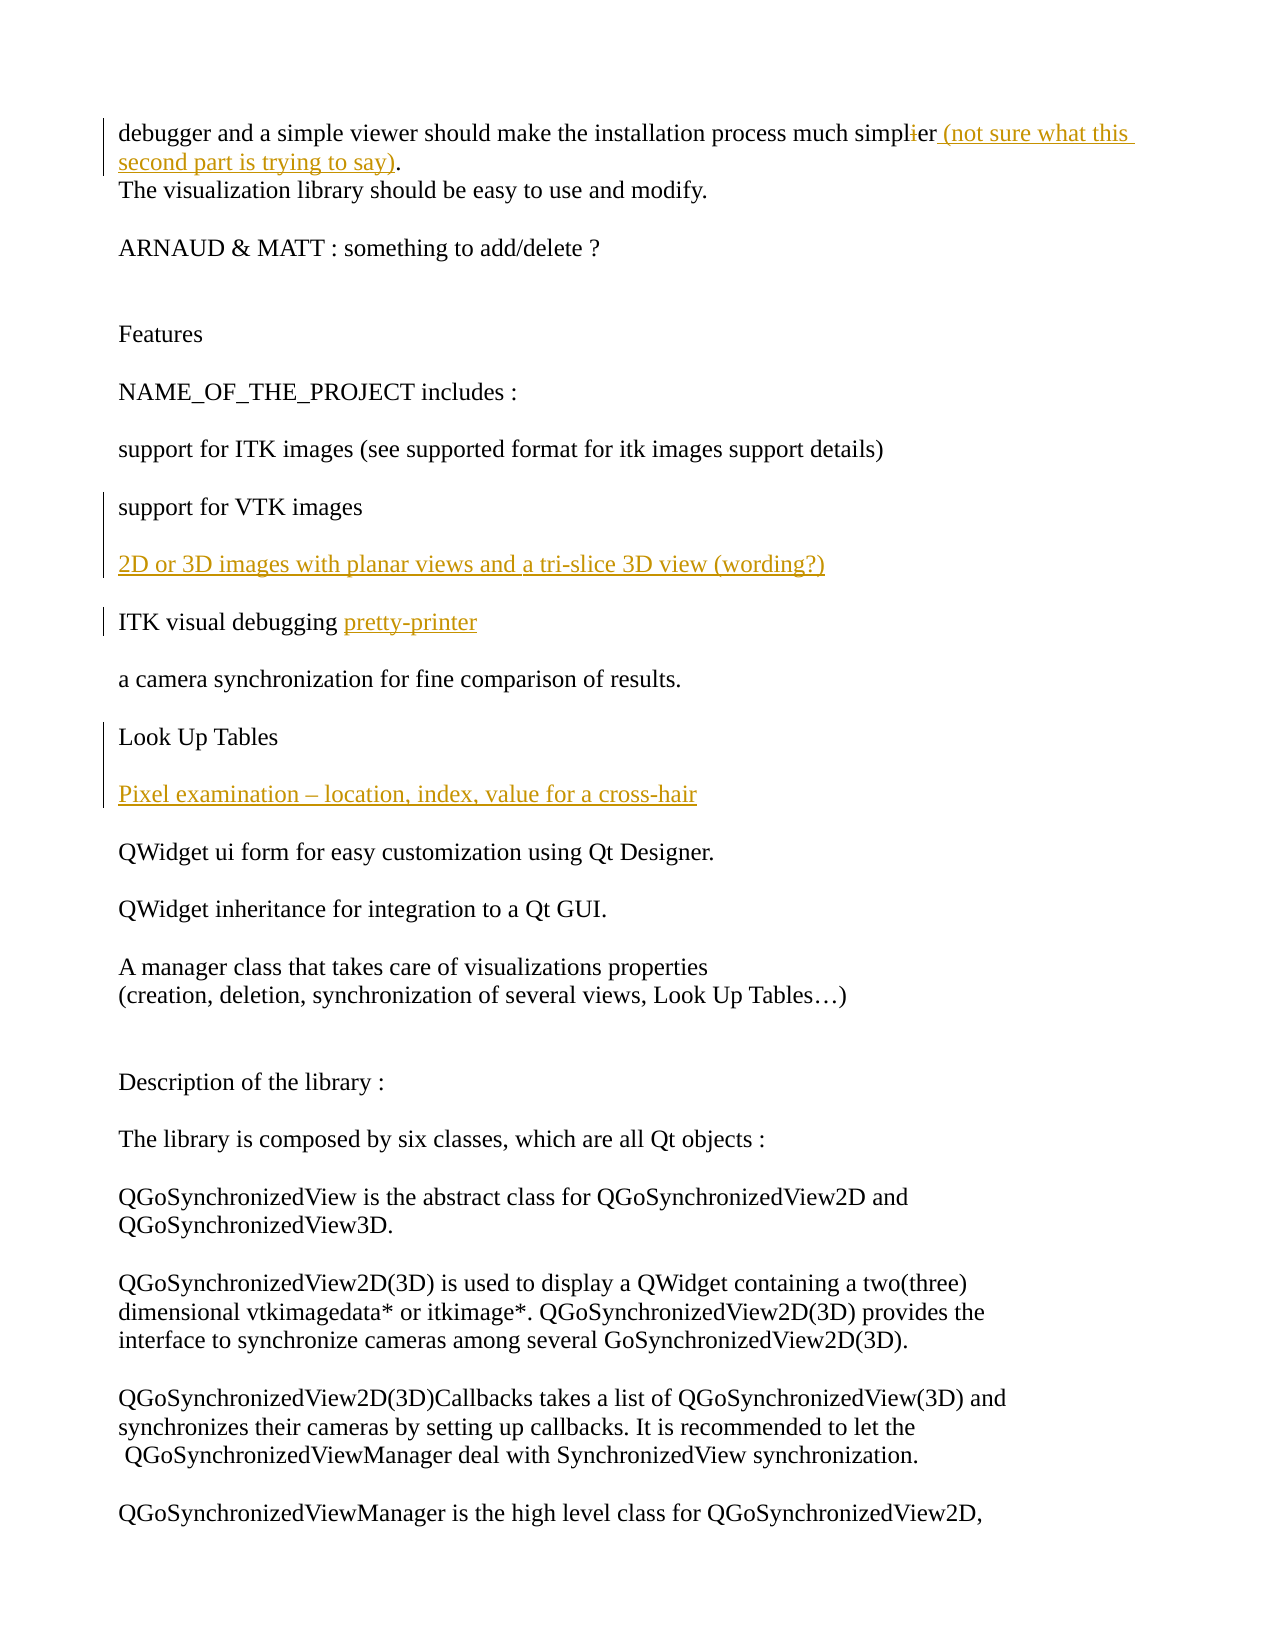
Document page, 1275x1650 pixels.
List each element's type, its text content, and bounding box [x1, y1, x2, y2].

text (creation, deletion, synchronization of several views, Look Up Tables…) [118, 981, 1157, 1009]
text A manager class that takes care of visualizations properties [118, 952, 1157, 981]
text interface to synchronize cameras among several GoSynchronizedView2D(3D). [118, 1326, 1157, 1354]
text ARNAUD & MATT : something to add/delete ? [118, 233, 1157, 262]
text QGoSynchronizedView3D. [118, 1211, 1157, 1239]
text a camera synchronization for fine comparison of results. [118, 664, 1157, 693]
text 2D or 3D images with planar views and a tri-slice 3D view (wording?) [118, 549, 1157, 578]
text debugger and a simple viewer should make the installation process much simpler (not sure what this second part is trying to say). [118, 118, 1157, 176]
text dimensional vtkimagedata* or itkimage*. QGoSynchronizedView2D(3D) provides the [118, 1297, 1157, 1326]
text QWidget inheritance for integration to a Qt GUI. [118, 894, 1157, 923]
text Features [118, 319, 1157, 348]
text support for VTK images [118, 492, 1157, 521]
text Description of the library : [118, 1067, 1157, 1096]
text The visualization library should be easy to use and modify. [118, 176, 1157, 204]
text Pixel examination – location, index, value for a cross-hair [118, 779, 1157, 808]
text NAME_OF_THE_PROJECT includes : [118, 377, 1157, 406]
text QWidget ui form for easy customization using Qt Designer. [118, 837, 1157, 866]
text support for ITK images (see supported format for itk images support details) [118, 434, 1157, 463]
text QGoSynchronizedViewManager is the high level class for QGoSynchronizedView2D, [118, 1498, 1157, 1527]
text QGoSynchronizedView2D(3D)Callbacks takes a list of QGoSynchronizedView(3D) and [118, 1383, 1157, 1412]
text QGoSynchronizedView is the abstract class for QGoSynchronizedView2D and [118, 1182, 1157, 1211]
text QGoSynchronizedView2D(3D) is used to display a QWidget containing a two(three) [118, 1268, 1157, 1297]
text Look Up Tables [118, 722, 1157, 751]
text The library is composed by six classes, which are all Qt objects : [118, 1124, 1157, 1153]
text synchronizes their cameras by setting up callbacks. It is recommended to let the [118, 1412, 1157, 1441]
text ITK visual debugging pretty-printer [118, 607, 1157, 636]
text QGoSynchronizedViewManager deal with SynchronizedView synchronization. [118, 1441, 1157, 1469]
